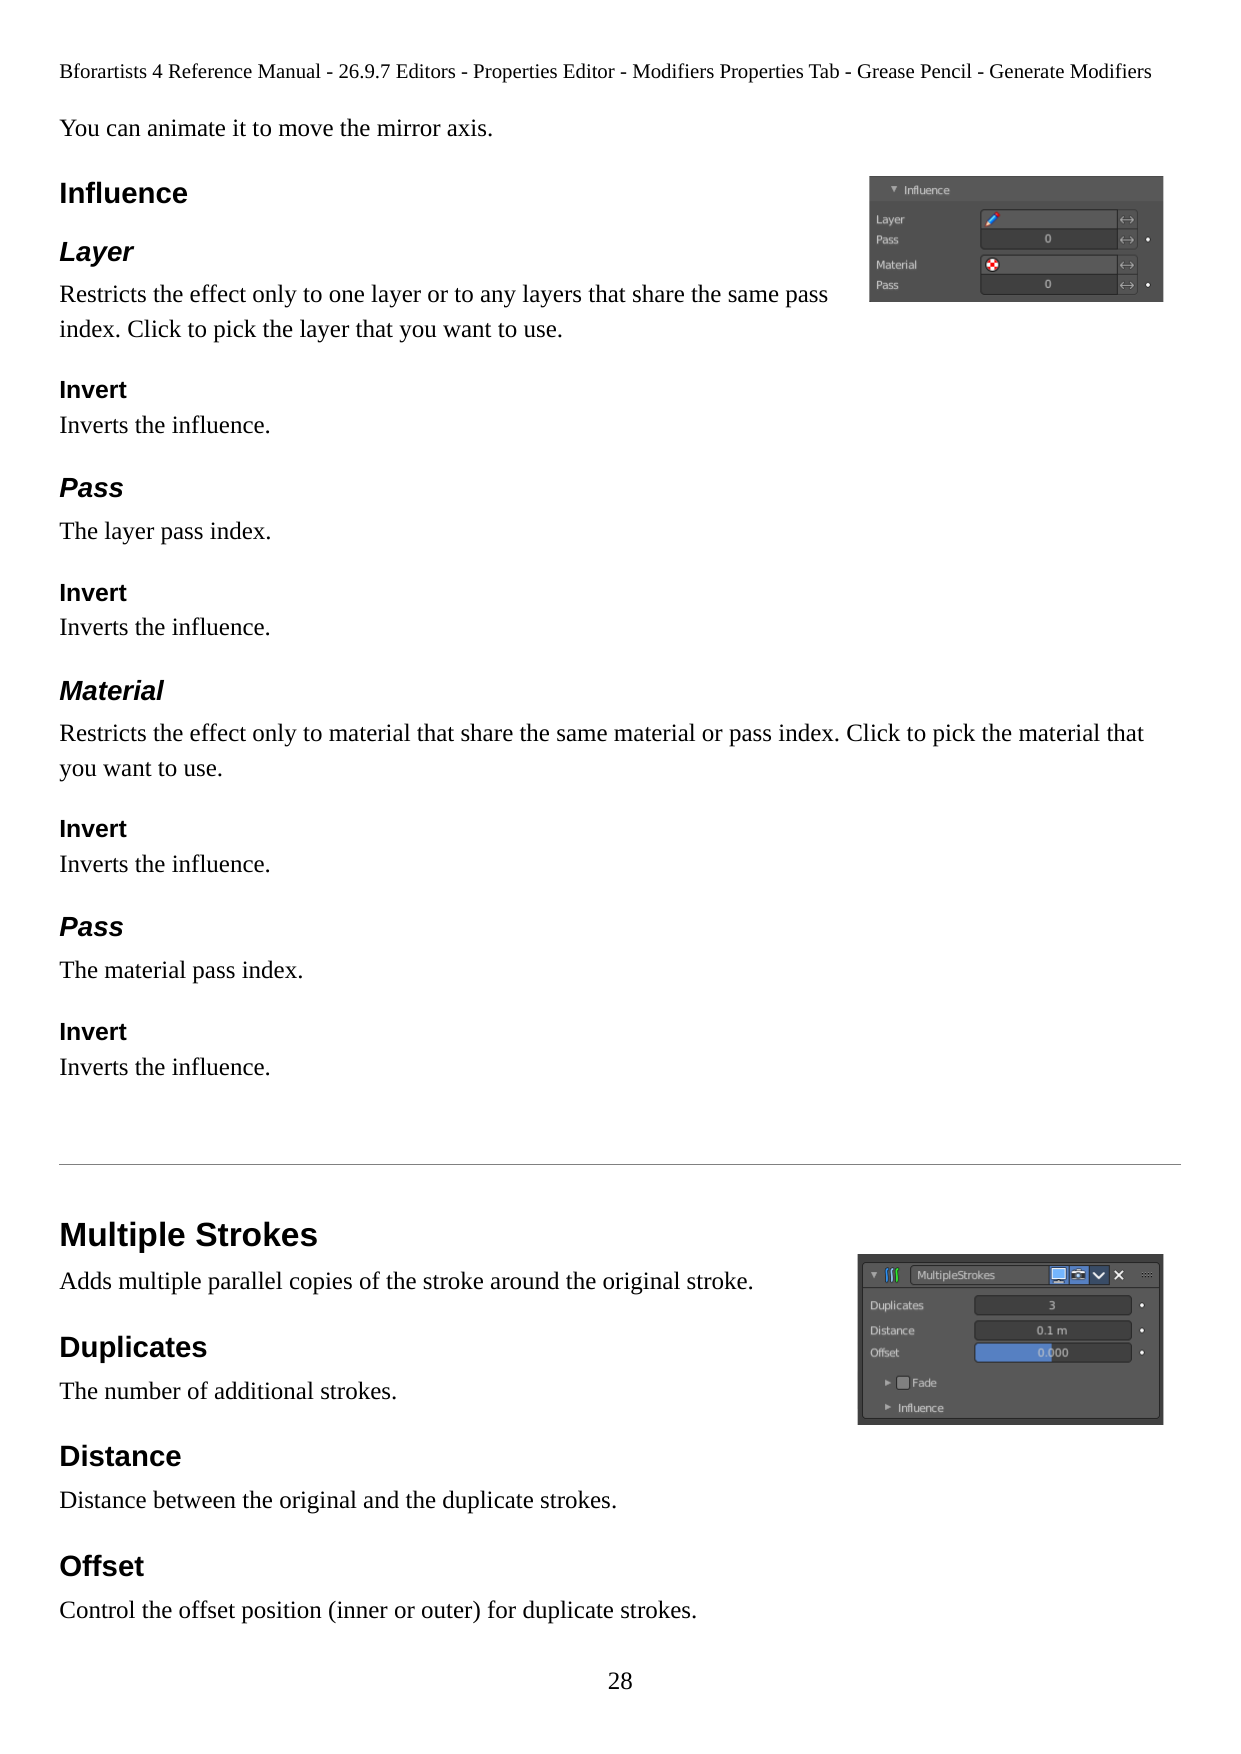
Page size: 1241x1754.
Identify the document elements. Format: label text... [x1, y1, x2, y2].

subtitle Invert [59, 375, 1181, 404]
text Inverts the influence. [59, 1052, 1181, 1080]
subtitle Multiple Strokes [59, 1215, 1181, 1253]
text Distance between the original and the duplicate strokes. [59, 1486, 1181, 1514]
subtitle Invert [59, 578, 1181, 606]
text The number of additional strokes. [59, 1376, 857, 1404]
subtitle Pass [59, 472, 1181, 504]
text Control the offset position (inner or outer) for duplicate strokes. [59, 1596, 1181, 1624]
text Restricts the effect only to one layer or to any layers that share the same pass index. Click to pick the layer that you want to use. [59, 279, 1181, 343]
text Adds multiple parallel copies of the stroke around the original stroke. [59, 1266, 857, 1294]
subtitle Material [59, 674, 1181, 706]
text The material pass index. [59, 955, 1181, 984]
subtitle Distance [59, 1439, 1181, 1473]
subtitle Influence [59, 176, 869, 210]
subtitle [1164, 235, 1181, 267]
text Restricts the effect only to material that share the same material or pass index. Click to pick the material that you want to use. [59, 718, 1181, 782]
text Inverts the influence. [59, 849, 1181, 878]
subtitle Invert [59, 814, 1181, 843]
subtitle Pass [59, 911, 1181, 943]
subtitle [1164, 1329, 1181, 1363]
picture [857, 1254, 1164, 1425]
subtitle Layer [59, 235, 869, 267]
picture [869, 176, 1164, 302]
subtitle [1164, 176, 1181, 210]
text The layer pass index. [59, 516, 1181, 545]
text Inverts the influence. [59, 612, 1181, 641]
subtitle Invert [59, 1017, 1181, 1045]
subtitle Duplicates [59, 1329, 857, 1363]
subtitle Offset [59, 1549, 1181, 1583]
text You can animate it to move the mirror axis. [59, 113, 1181, 141]
text Inverts the influence. [59, 410, 1181, 439]
